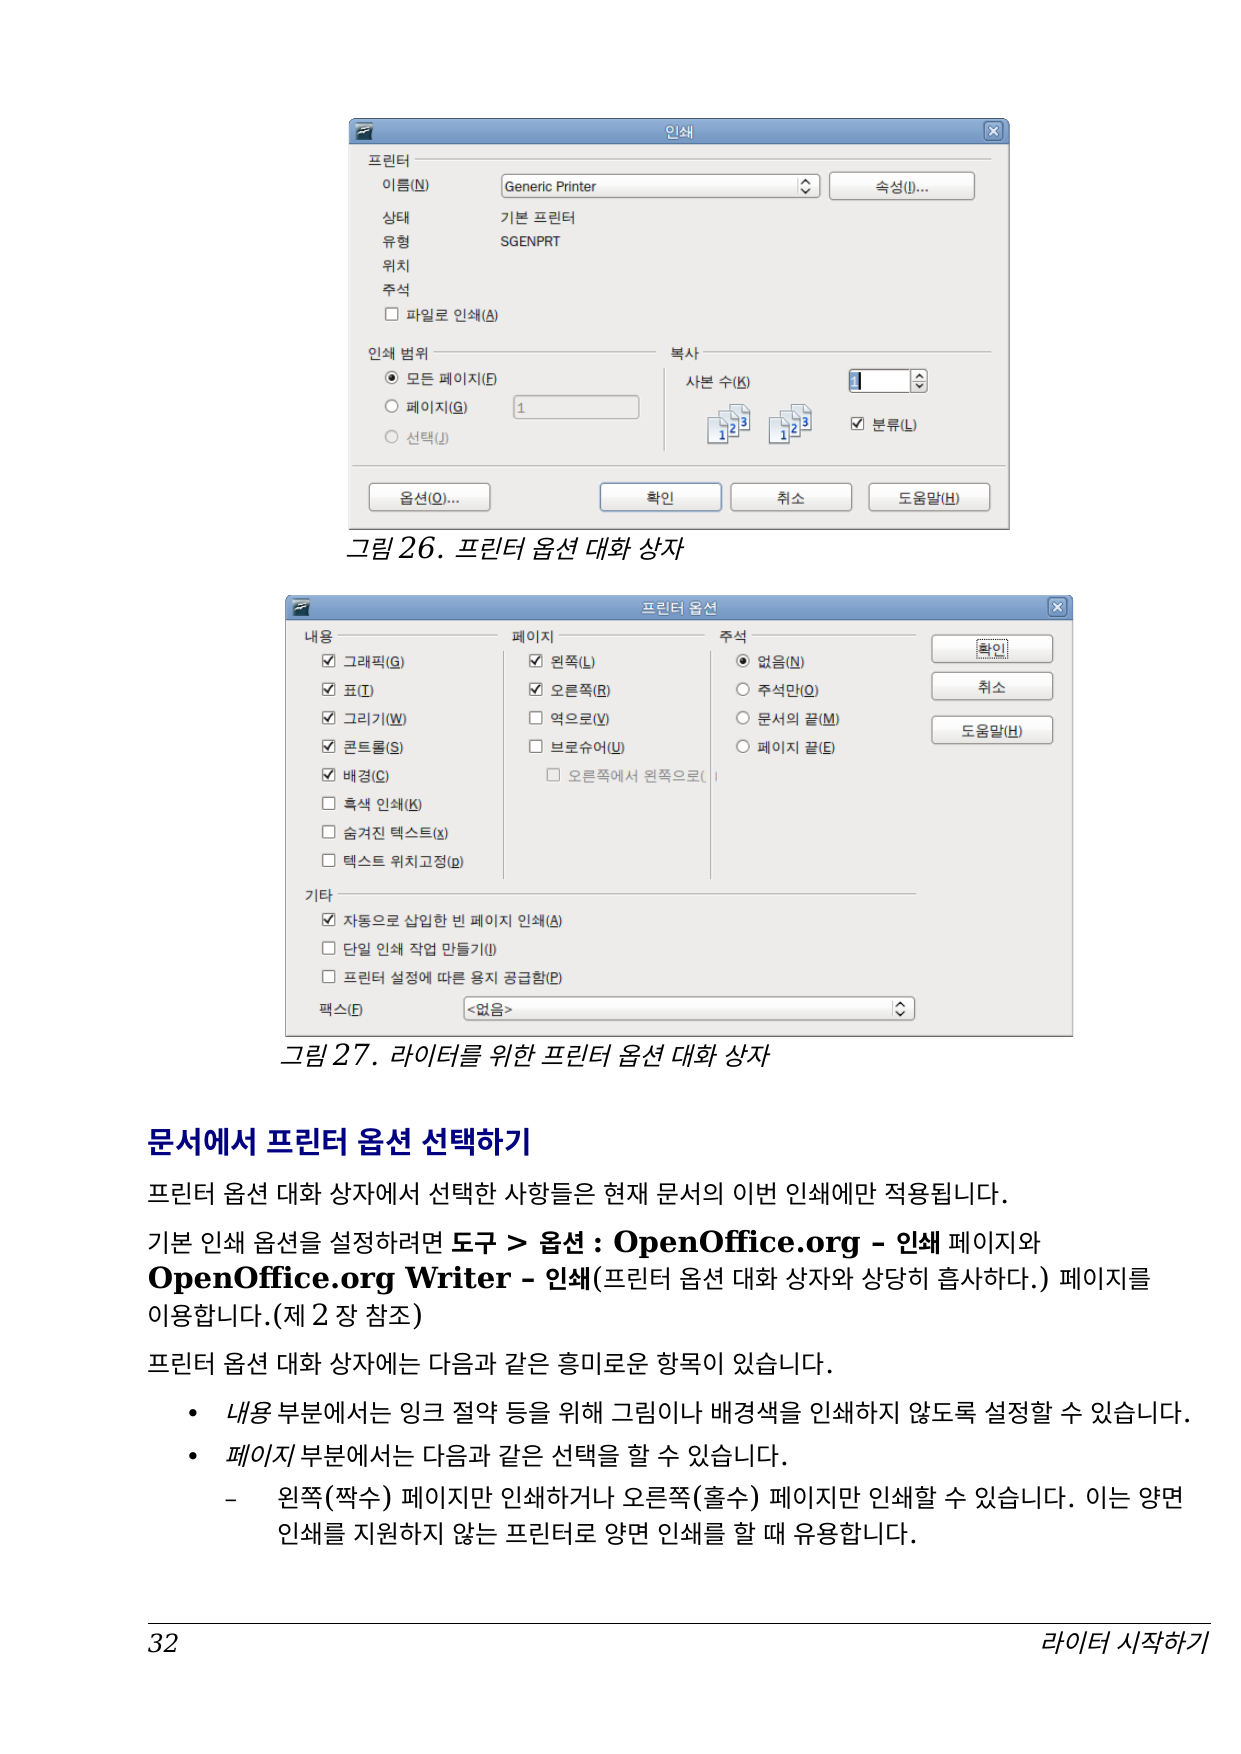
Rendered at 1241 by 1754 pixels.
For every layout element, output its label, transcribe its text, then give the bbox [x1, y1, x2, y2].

list 내용 부분에서는 잉크 절약 등을 위해 그림이나 배경색을 인쇄하지 않도록 설정할 수 있습니다. [185, 1394, 1211, 1430]
list 왼쪽(짝수) 페이지만 인쇄하거나 오른쪽(홀수) 페이지만 인쇄할 수 있습니다. 이는 양면 인쇄를 지원하지 않는 프린터로 양면 인쇄를 할 때 유용합니다. [224, 1479, 1211, 1551]
text 프린터 옵션 대화 상자에서 선택한 사항들은 현재 문서의 이번 인쇄에만 적용됩니다. [148, 1175, 1211, 1211]
text 그림 26. 프린터 옵션 대화 상자 [345, 118, 1013, 565]
picture [285, 595, 1074, 1037]
picture [348, 118, 1010, 530]
text 기본 인쇄 옵션을 설정하려면 도구 > 옵션 : OpenOffice.org – 인쇄 페이지와 OpenOffice.org Writer – 인쇄(프린터 옵션 대화 상자와 상당히 흡사하다.) 페이지를 이용합니다.(제2장 참조) [148, 1224, 1211, 1332]
text 그림 27. 라이터를 위한 프린터 옵션 대화 상자 [279, 595, 1079, 1073]
subtitle 문서에서 프린터 옵션 선택하기 [148, 1119, 1211, 1162]
list 페이지 부분에서는 다음과 같은 선택을 할 수 있습니다. [185, 1436, 1211, 1472]
text 프린터 옵션 대화 상자에는 다음과 같은 흥미로운 항목이 있습니다. [148, 1345, 1211, 1381]
